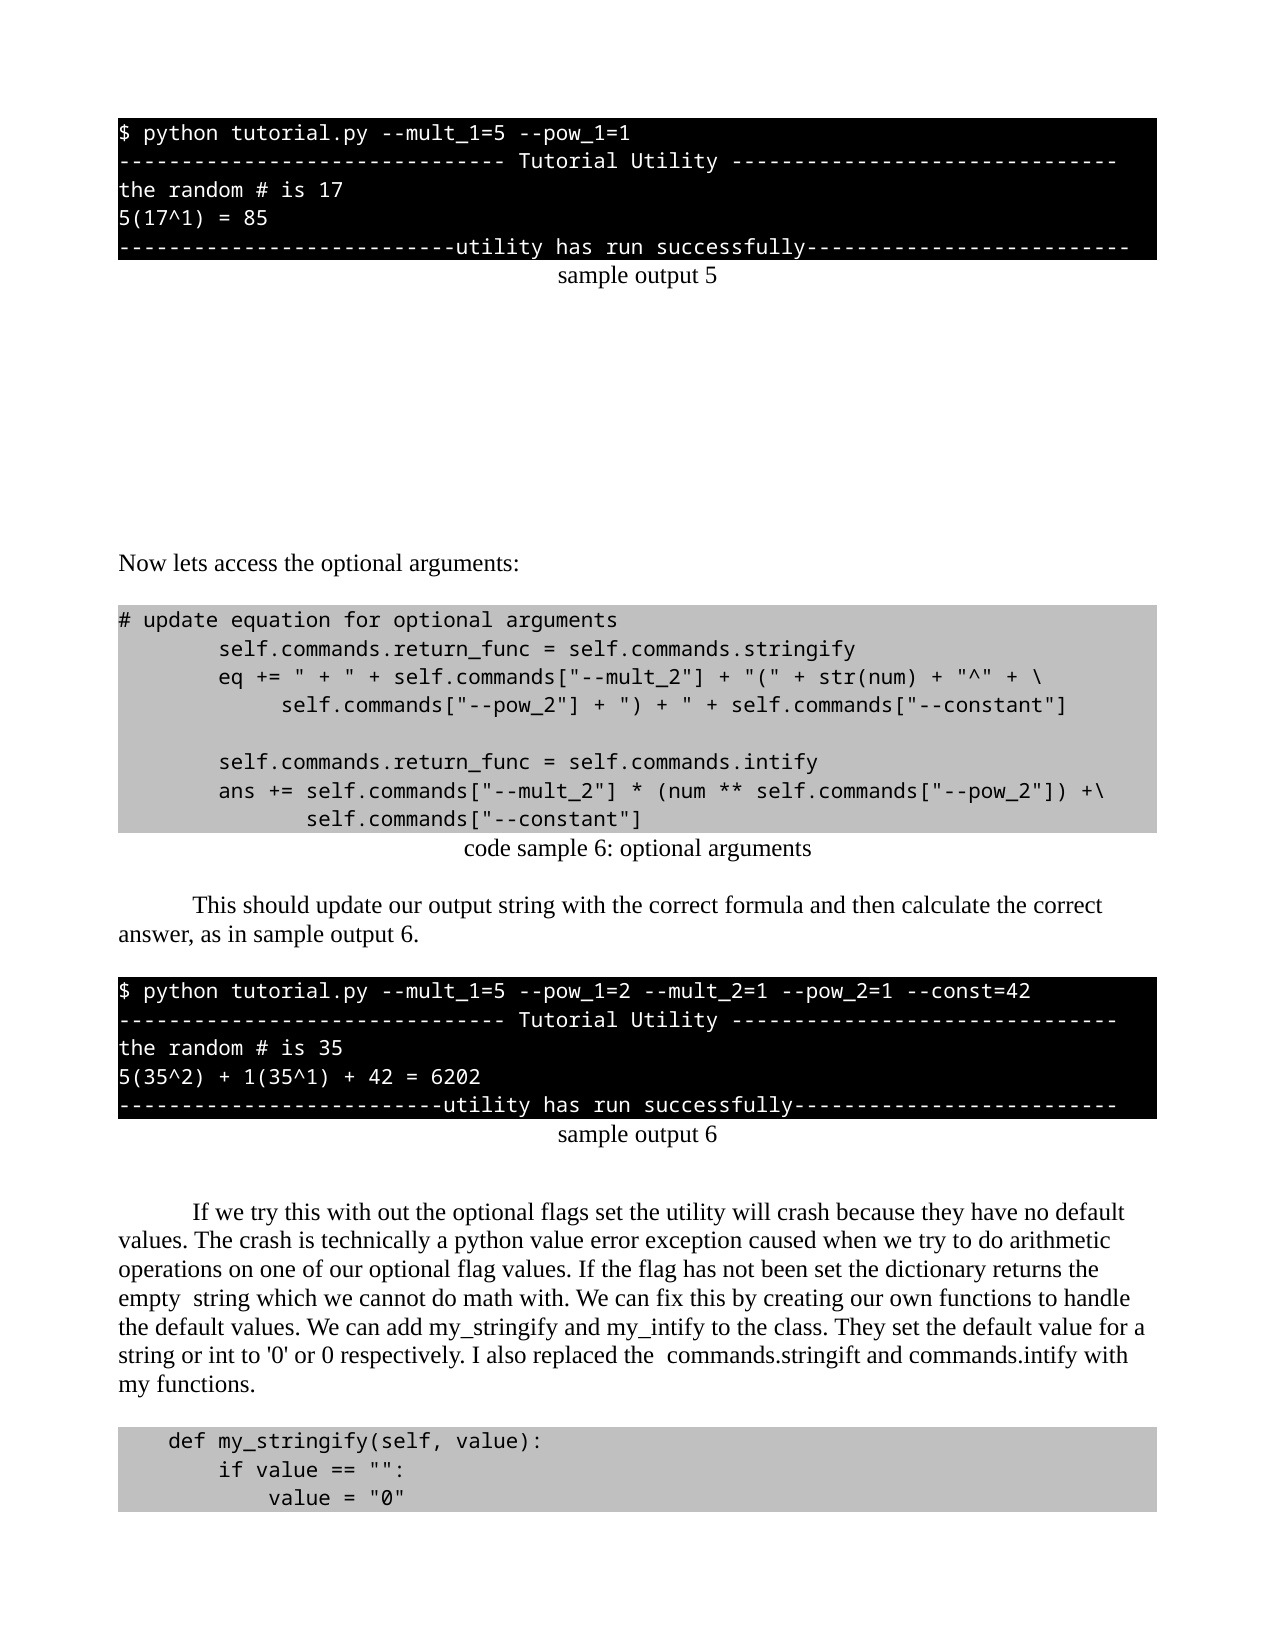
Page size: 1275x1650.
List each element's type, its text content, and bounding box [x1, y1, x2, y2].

text value = "0" [118, 1483, 1157, 1512]
text self.commands.return_func = self.commands.stringify [118, 634, 1157, 662]
text eq += " + " + self.commands["--mult_2"] + "(" + str(num) + "^" + \ [118, 662, 1157, 691]
text sample output 5 [118, 260, 1157, 289]
text Now lets access the optional arguments: [118, 548, 1157, 577]
text the random # is 17 [118, 175, 1157, 203]
text self.commands["--pow_2"] + ") + " + self.commands["--constant"] [118, 691, 1157, 719]
text $ python tutorial.py --mult_1=5 --pow_1=1 [118, 118, 1157, 147]
text --------------------------utility has run successfully-------------------------- [118, 1090, 1157, 1119]
text # update equation for optional arguments [118, 605, 1157, 634]
text $ python tutorial.py --mult_1=5 --pow_1=2 --mult_2=1 --pow_2=1 --const=42 [118, 977, 1157, 1005]
text code sample 6: optional arguments [118, 833, 1157, 862]
text self.commands["--constant"] [118, 804, 1157, 833]
text if value == "": [118, 1455, 1157, 1483]
text ans += self.commands["--mult_2"] * (num ** self.commands["--pow_2"]) +\ [118, 776, 1157, 804]
text If we try this with out the optional flags set the utility will crash because they have no default values. The crash is technically a python value error exception caused when we try to do arithmetic operations on one of our optional flag values. If the flag has not been set the dictionary returns the empty string which we cannot do math with. We can fix this by creating our own functions to handle the default values. We can add my_stringify and my_intify to the class. They set the default value for a string or int to '0' or 0 respectively. I also replaced the commands.stringift and commands.intify with my functions. [118, 1197, 1157, 1398]
text ------------------------------- Tutorial Utility ------------------------------- [118, 1005, 1157, 1033]
text 5(35^2) + 1(35^1) + 42 = 6202 [118, 1062, 1157, 1090]
text ------------------------------- Tutorial Utility ------------------------------- [118, 147, 1157, 175]
text the random # is 35 [118, 1033, 1157, 1062]
text sample output 6 [118, 1119, 1157, 1147]
text ---------------------------utility has run successfully-------------------------- [118, 232, 1157, 260]
text def my_stringify(self, value): [118, 1427, 1157, 1455]
text 5(17^1) = 85 [118, 203, 1157, 232]
text self.commands.return_func = self.commands.intify [118, 747, 1157, 776]
text This should update our output string with the correct formula and then calculate the correct answer, as in sample output 6. [118, 890, 1157, 948]
